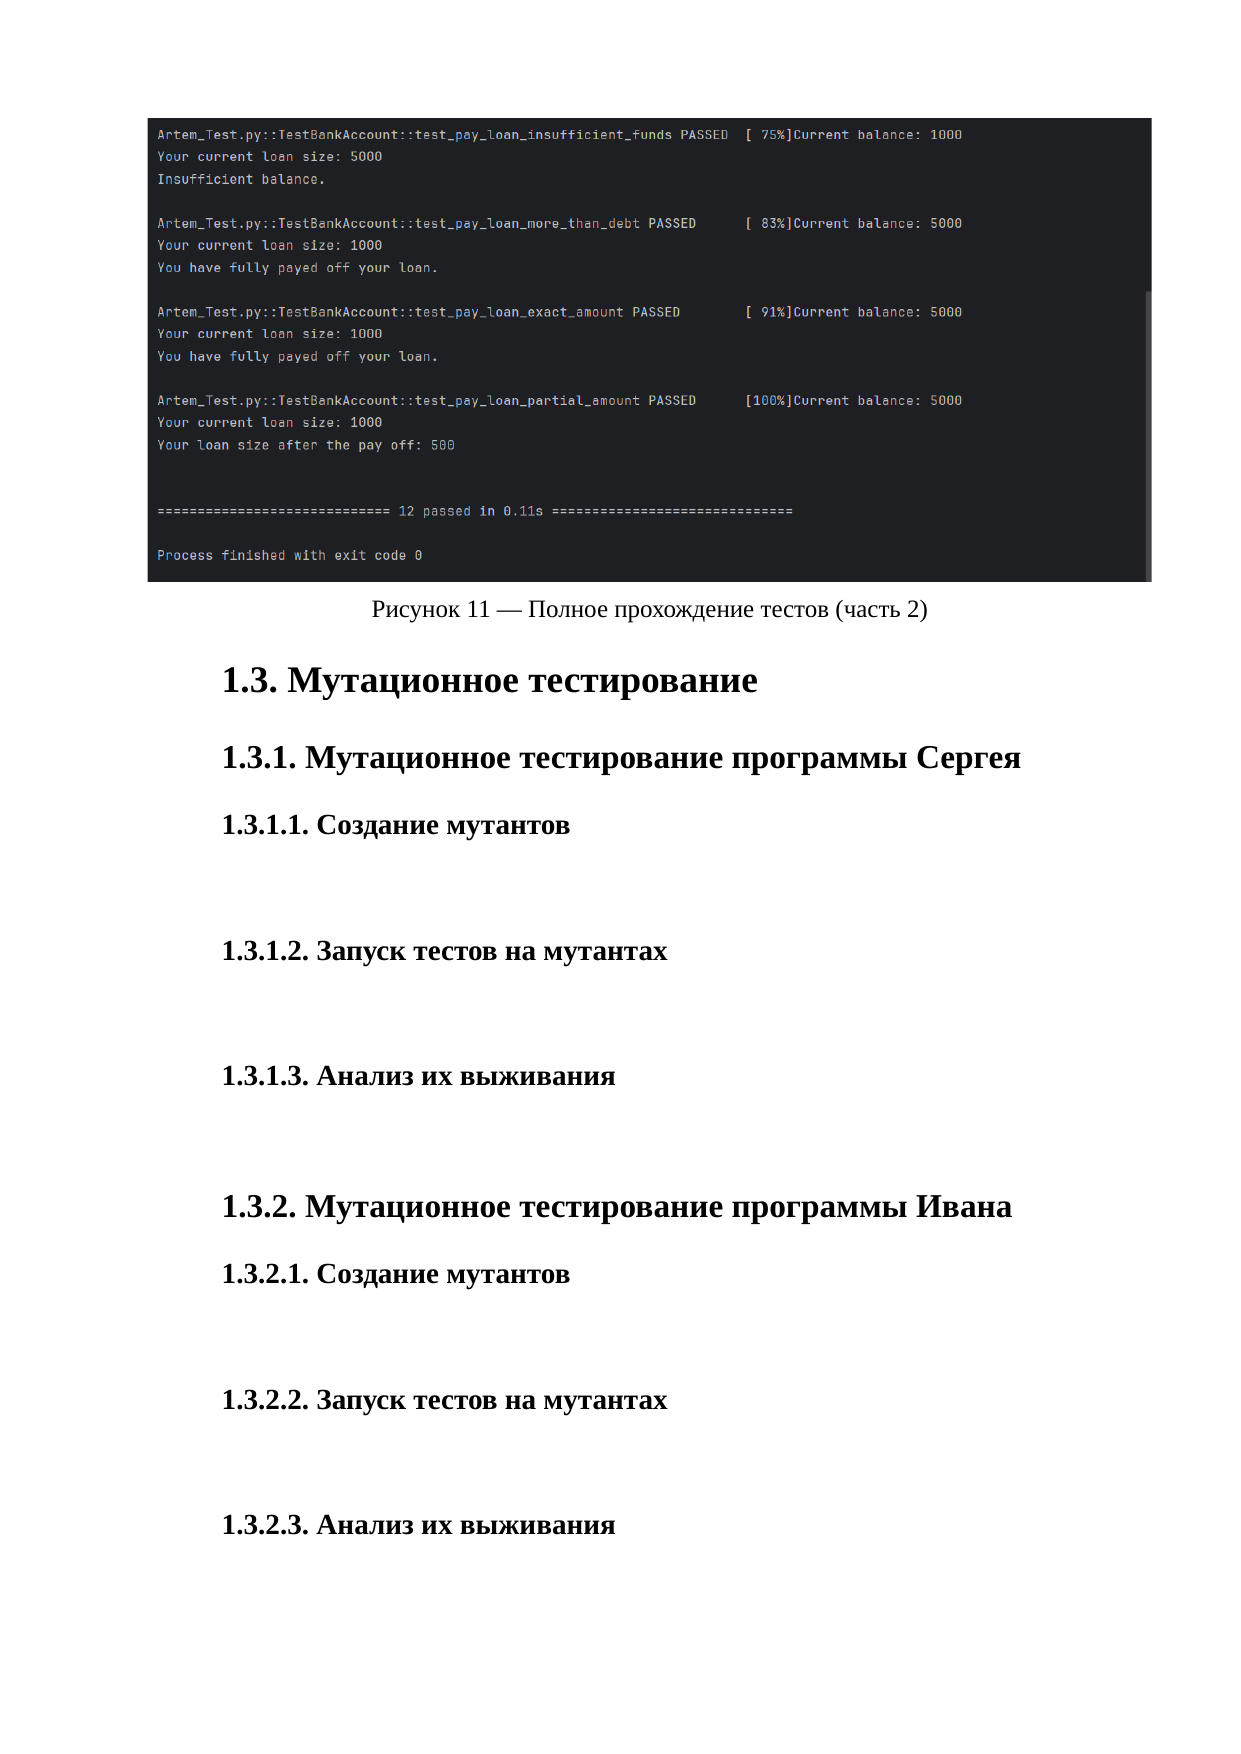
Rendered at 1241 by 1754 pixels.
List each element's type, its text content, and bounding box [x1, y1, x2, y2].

text Рисунок 11 ― Полное прохождение тестов (часть 2) [148, 594, 1152, 623]
subtitle Анализ их выживания [148, 1507, 1152, 1541]
picture [147, 118, 1152, 582]
subtitle Мутационное тестирование программы Сергея [148, 737, 1152, 776]
subtitle Создание мутантов [148, 1256, 1152, 1290]
subtitle Мутационное тестирование [148, 658, 1152, 701]
subtitle Анализ их выживания [148, 1058, 1152, 1092]
subtitle Запуск тестов на мутантах [148, 933, 1152, 966]
subtitle Мутационное тестирование программы Ивана [148, 1186, 1152, 1224]
subtitle Запуск тестов на мутантах [148, 1382, 1152, 1415]
subtitle Создание мутантов [148, 807, 1152, 841]
